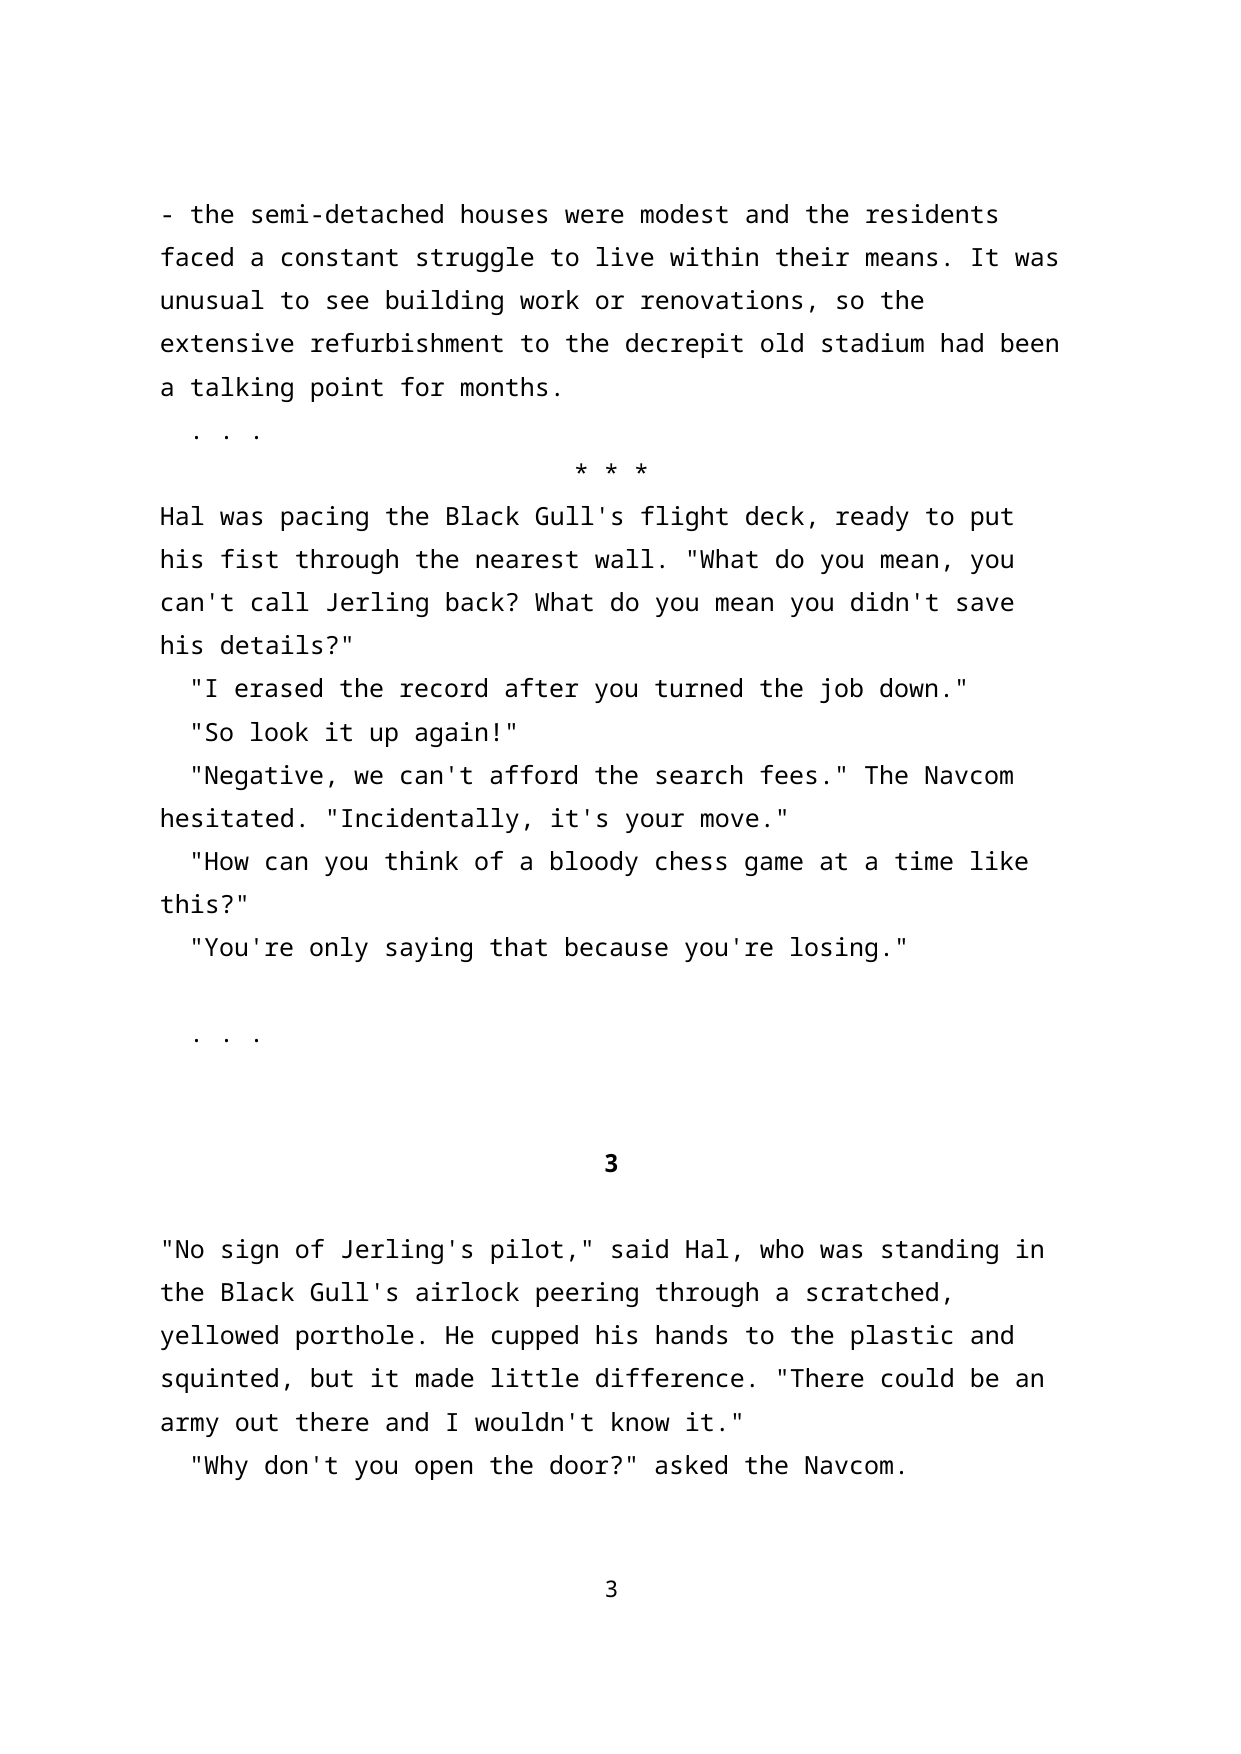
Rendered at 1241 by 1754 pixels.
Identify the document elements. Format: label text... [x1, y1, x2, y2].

text "Negative, we can't afford the search fees." The Navcom hesitated. "Incidentally, it's your move." [159, 749, 1063, 836]
text - the semi-detached houses were modest and the residents faced a constant struggle to live within their means. It was unusual to see building work or renovations, so the extensive refurbishment to the decrepit old stadium had been a talking point for months. [159, 189, 1063, 404]
text . . . [159, 404, 1063, 448]
text "How can you think of a bloody chess game at a time like this?" [159, 836, 1063, 922]
text . . . [159, 1008, 1063, 1051]
text "So look it up again!" [159, 706, 1063, 749]
text "I erased the record after you turned the job down." [159, 663, 1063, 706]
subtitle * * * [159, 448, 1063, 491]
text "You're only saying that because you're losing." [159, 922, 1063, 965]
subtitle 3 [159, 1138, 1063, 1181]
text "Why don't you open the door?" asked the Navcom. [159, 1439, 1063, 1483]
text "No sign of Jerling's pilot," said Hal, who was standing in the Black Gull's airlock peering through a scratched, yellowed porthole. He cupped his hands to the plastic and squinted, but it made little difference. "There could be an army out there and I wouldn't know it." [159, 1224, 1063, 1439]
text Hal was pacing the Black Gull's flight deck, ready to put his fist through the nearest wall. "What do you mean, you can't call Jerling back? What do you mean you didn't save his details?" [159, 491, 1063, 663]
